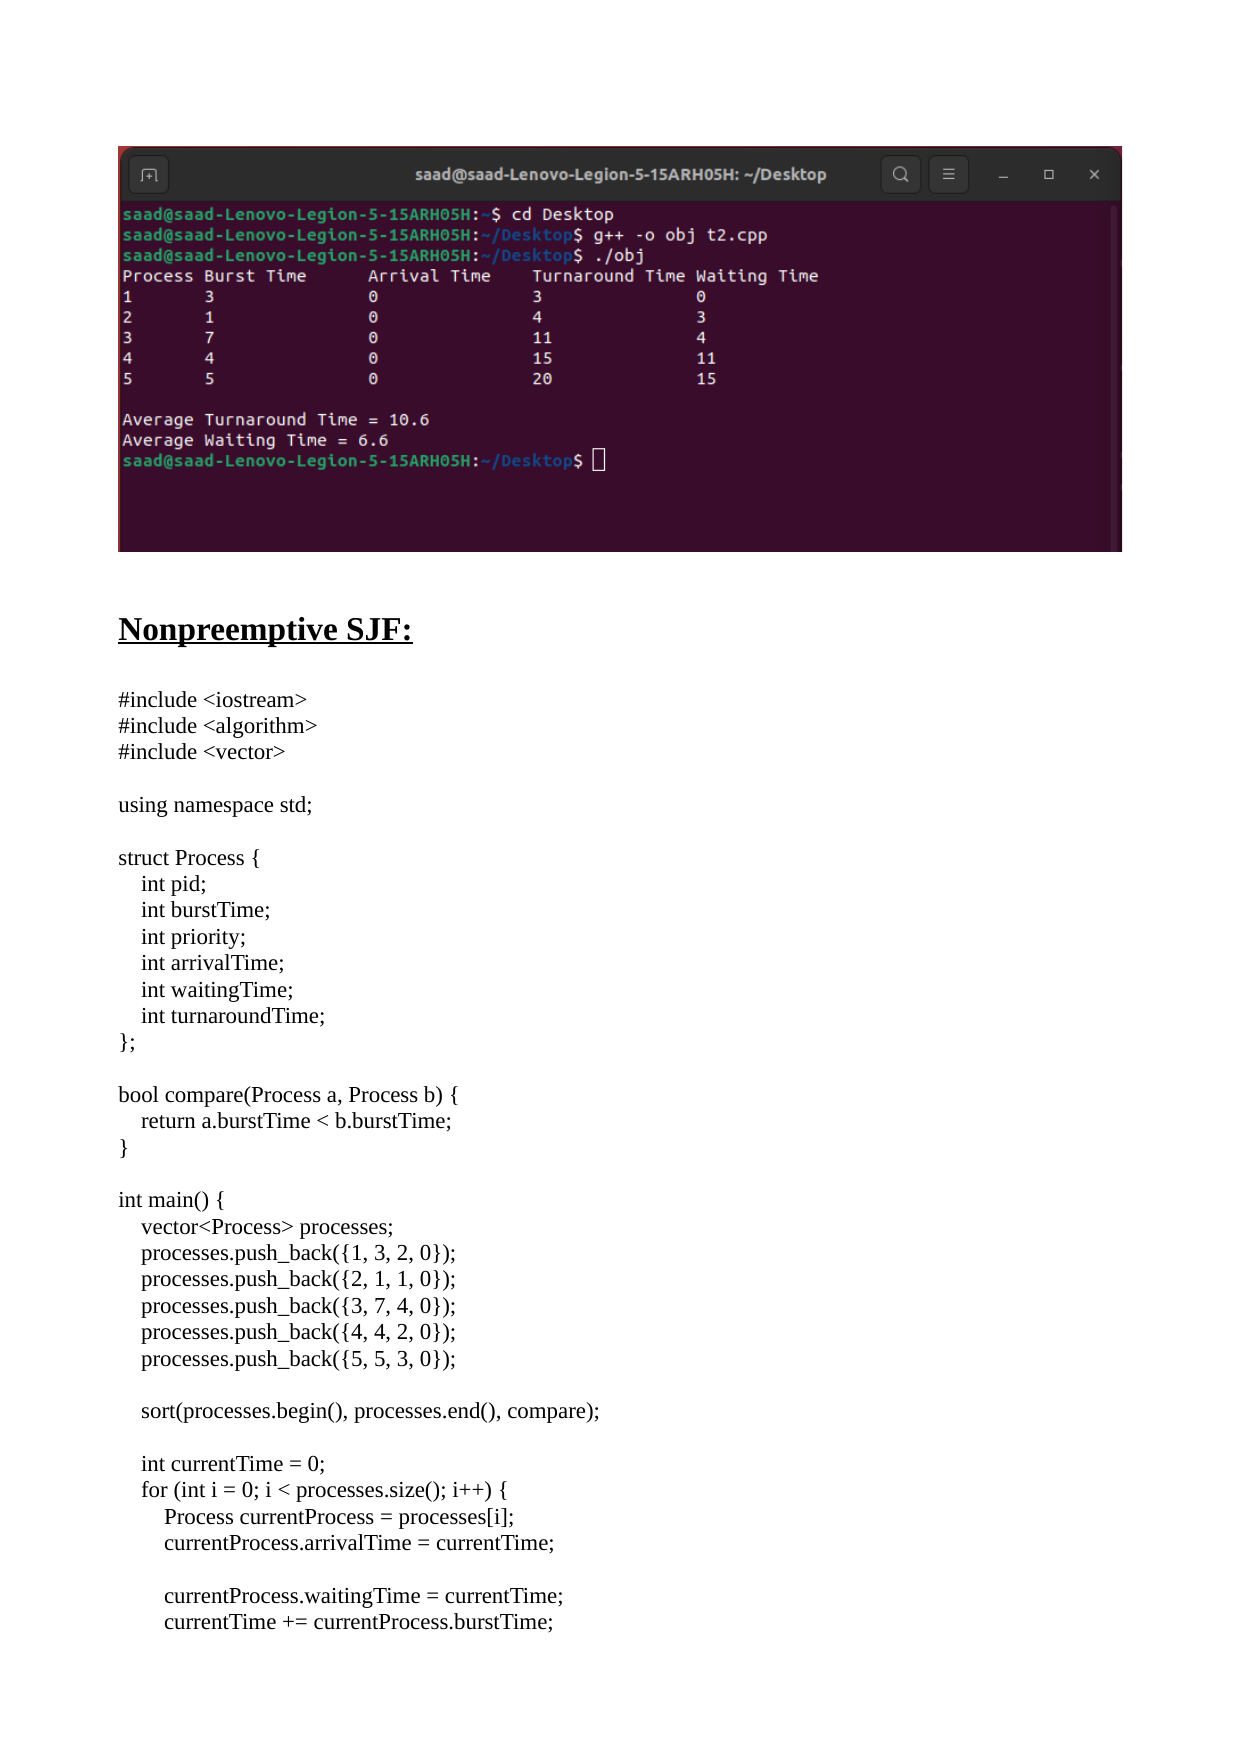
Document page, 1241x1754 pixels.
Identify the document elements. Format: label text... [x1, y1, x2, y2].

text int priority; [118, 923, 1122, 949]
text processes.push_back({5, 5, 3, 0}); [118, 1344, 1122, 1371]
text } [118, 1134, 1122, 1160]
text #include <algorithm> [118, 712, 1122, 738]
text struct Process { [118, 844, 1122, 870]
text bool compare(Process a, Process b) { [118, 1081, 1122, 1107]
text processes.push_back({2, 1, 1, 0}); [118, 1266, 1122, 1292]
text sort(processes.begin(), processes.end(), compare); [118, 1397, 1122, 1424]
text using namespace std; [118, 791, 1122, 817]
text return a.burstTime < b.burstTime; [118, 1107, 1122, 1134]
text currentTime += currentProcess.burstTime; [118, 1608, 1122, 1634]
text int currentTime = 0; [118, 1450, 1122, 1476]
text int arrivalTime; [118, 949, 1122, 976]
text int waitingTime; [118, 976, 1122, 1002]
text vector<Process> processes; [118, 1213, 1122, 1239]
picture [118, 146, 1123, 552]
text Process currentProcess = processes[i]; [118, 1503, 1122, 1529]
text int main() { [118, 1186, 1122, 1213]
text int burstTime; [118, 897, 1122, 923]
text currentProcess.waitingTime = currentTime; [118, 1582, 1122, 1608]
text }; [118, 1028, 1122, 1055]
text processes.push_back({4, 4, 2, 0}); [118, 1318, 1122, 1344]
text int pid; [118, 870, 1122, 897]
text Nonpreemptive SJF: [118, 609, 1122, 647]
text processes.push_back({3, 7, 4, 0}); [118, 1292, 1122, 1318]
text for (int i = 0; i < processes.size(); i++) { [118, 1476, 1122, 1503]
text currentProcess.arrivalTime = currentTime; [118, 1529, 1122, 1555]
text int turnaroundTime; [118, 1002, 1122, 1028]
text #include <vector> [118, 738, 1122, 765]
text #include <iostream> [118, 686, 1122, 712]
text processes.push_back({1, 3, 2, 0}); [118, 1239, 1122, 1266]
